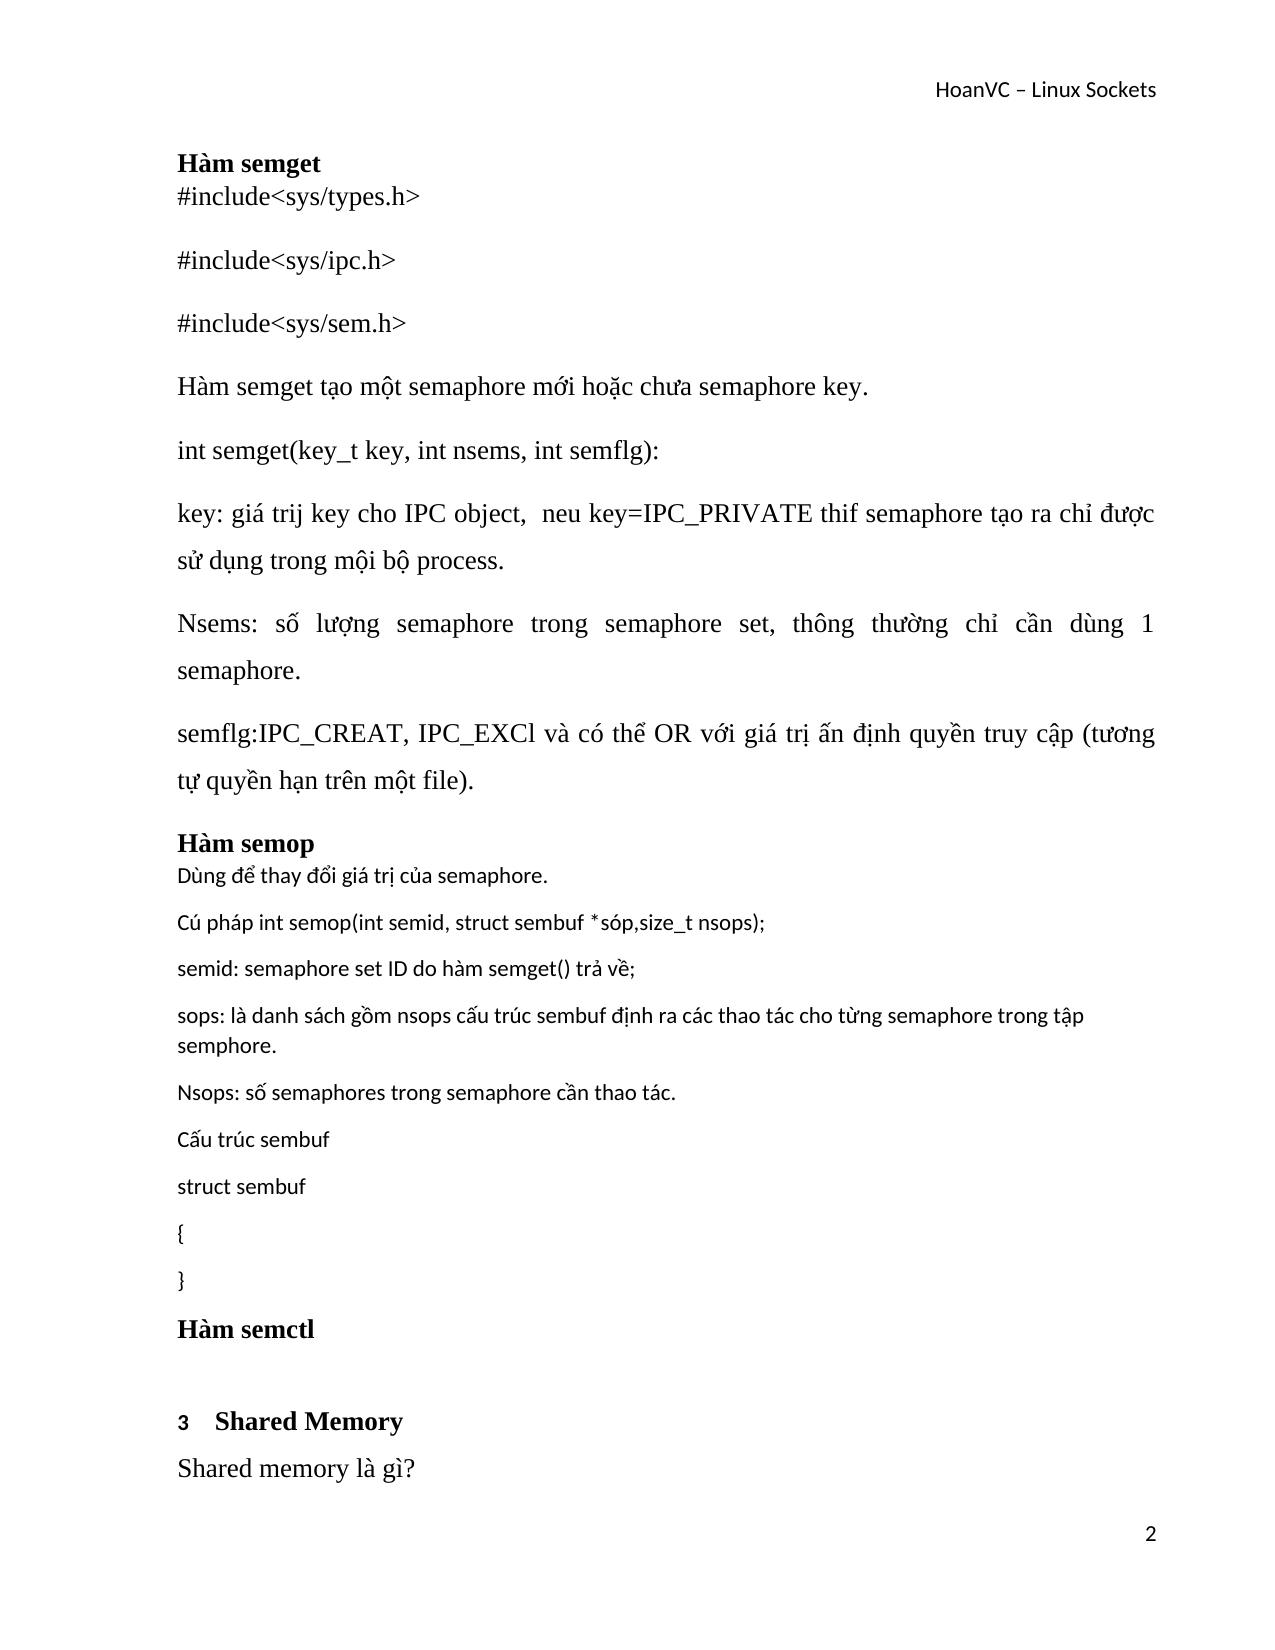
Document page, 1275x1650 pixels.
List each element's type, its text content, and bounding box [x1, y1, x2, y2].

text Nsems: số lượng semaphore trong semaphore set, thông thường chỉ cần dùng 1 semaphore. [177, 607, 1156, 685]
subtitle Hàm semctl [177, 1313, 1156, 1344]
text struct sembuf [177, 1172, 1156, 1200]
text #include<sys/ipc.h> [177, 244, 1156, 275]
text key: giá trij key cho IPC object, neu key=IPC_PRIVATE thif semaphore tạo ra chỉ được sử dụng trong mội bộ process. [177, 497, 1156, 575]
text } [177, 1266, 1156, 1294]
text int semget(key_t key, int nsems, int semflg): [177, 434, 1156, 465]
subtitle Shared Memory [177, 1405, 1156, 1436]
subtitle Hàm semget [177, 147, 1156, 178]
text sops: là danh sách gồm nsops cấu trúc sembuf định ra các thao tác cho từng semaphore trong tập semphore. [177, 1001, 1156, 1059]
text Hàm semget tạo một semaphore mới hoặc chưa semaphore key. [177, 371, 1156, 402]
text Cấu trúc sembuf [177, 1125, 1156, 1153]
text semflg:IPC_CREAT, IPC_EXCl và có thể OR với giá trị ấn định quyền truy cập (tương tự quyền hạn trên một file). [177, 717, 1156, 795]
subtitle Hàm semop [177, 827, 1156, 858]
text Dùng để thay đổi giá trị của semaphore. [177, 861, 1156, 889]
text { [177, 1219, 1156, 1247]
text #include<sys/types.h> [177, 181, 1156, 212]
text semid: semaphore set ID do hàm semget() trả về; [177, 954, 1156, 982]
text Cú pháp int semop(int semid, struct sembuf *sóp,size_t nsops); [177, 908, 1156, 936]
text #include<sys/sem.h> [177, 307, 1156, 338]
text Shared memory là gì? [177, 1452, 1156, 1483]
text Nsops: số semaphores trong semaphore cần thao tác. [177, 1078, 1156, 1106]
